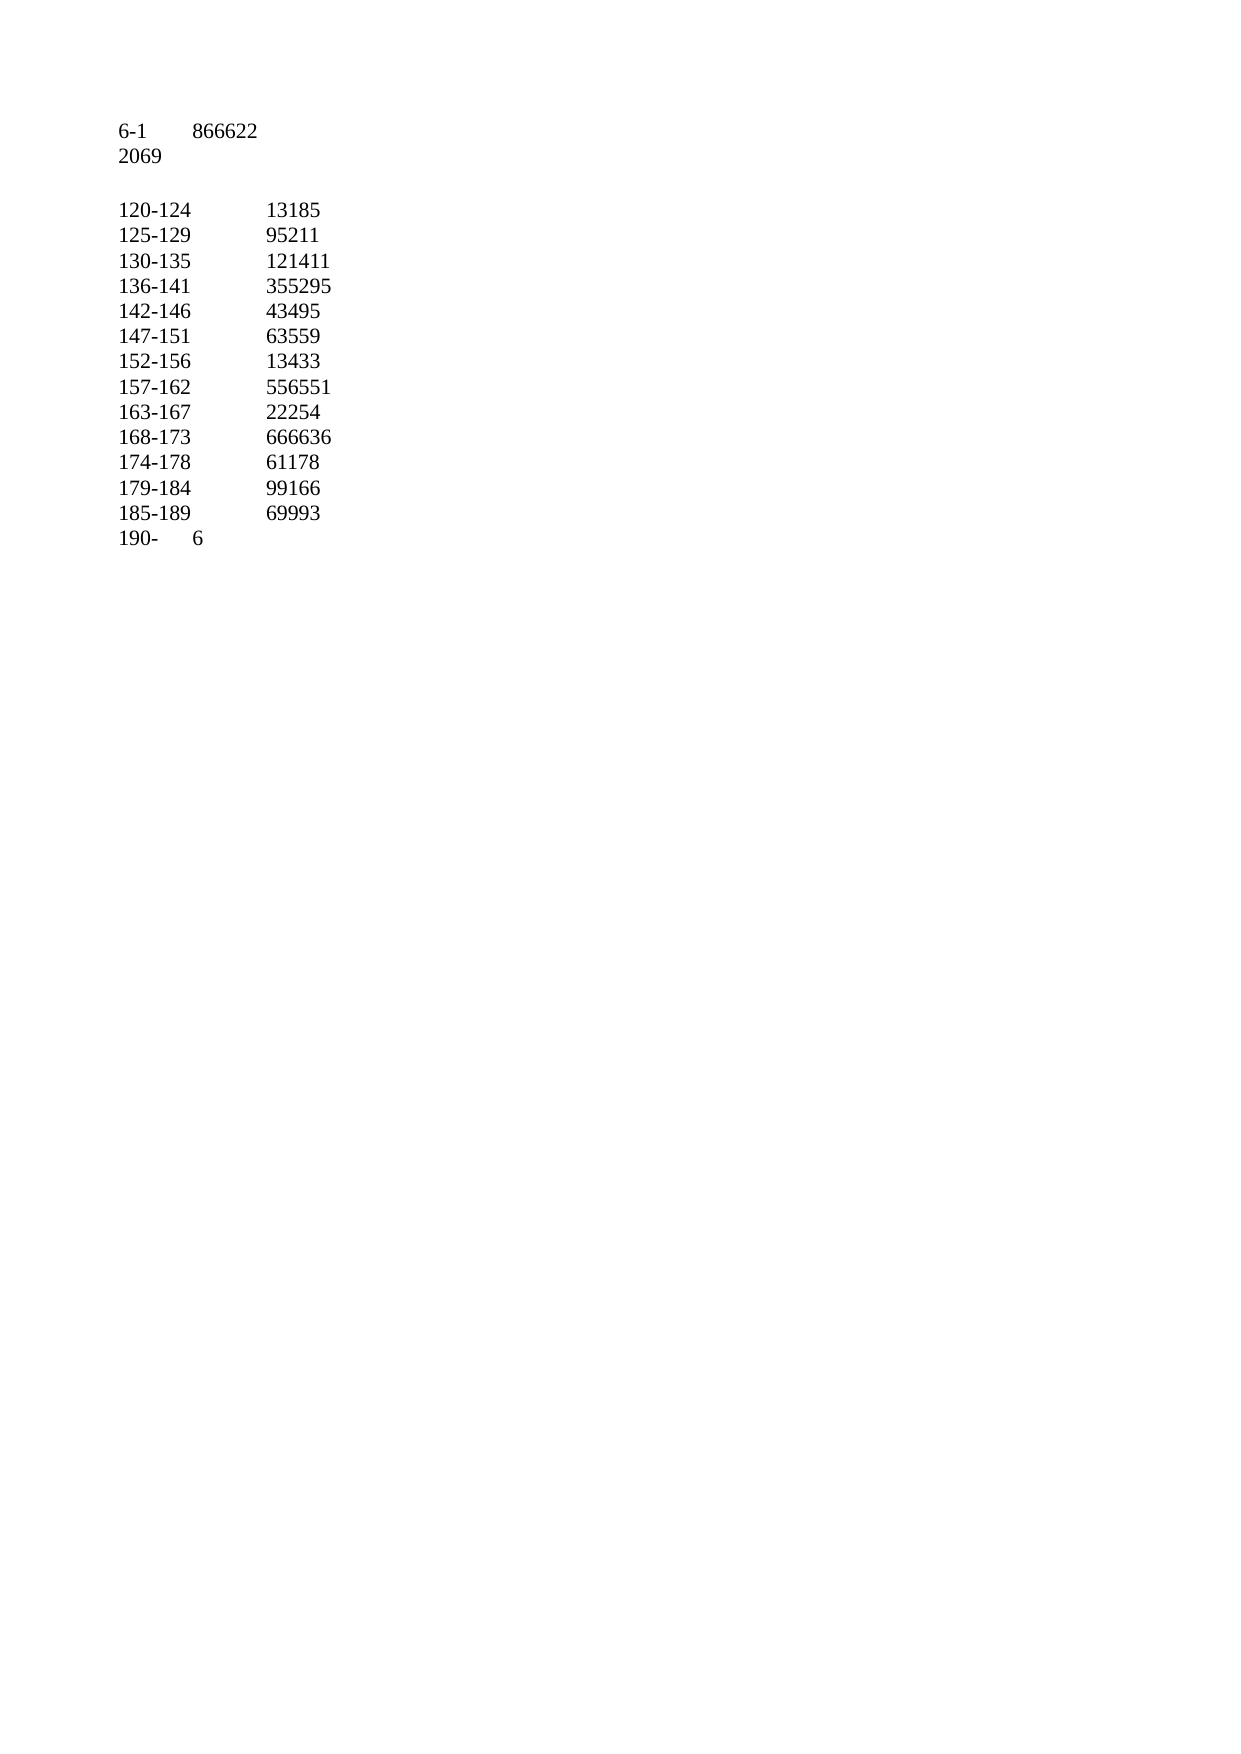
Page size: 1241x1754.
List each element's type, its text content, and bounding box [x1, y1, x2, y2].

text 147-151 63559 [118, 323, 1122, 348]
text 125-129 95211 [118, 222, 1122, 248]
text 163-167 22254 [118, 399, 1122, 424]
text 157-162 556551 [118, 374, 1122, 399]
text 6-1 866622 [118, 118, 1122, 143]
text 185-189 69993 [118, 500, 1122, 525]
text 179-184 99166 [118, 474, 1122, 500]
text 168-173 666636 [118, 424, 1122, 449]
text 190- 6 [118, 525, 1122, 550]
text 174-178 61178 [118, 449, 1122, 474]
text 152-156 13433 [118, 348, 1122, 374]
text 136-141 355295 [118, 273, 1122, 298]
text 142-146 43495 [118, 298, 1122, 323]
text 120-124 13185 [118, 197, 1122, 222]
text 2069 [118, 143, 1122, 168]
text 130-135 121411 [118, 248, 1122, 273]
